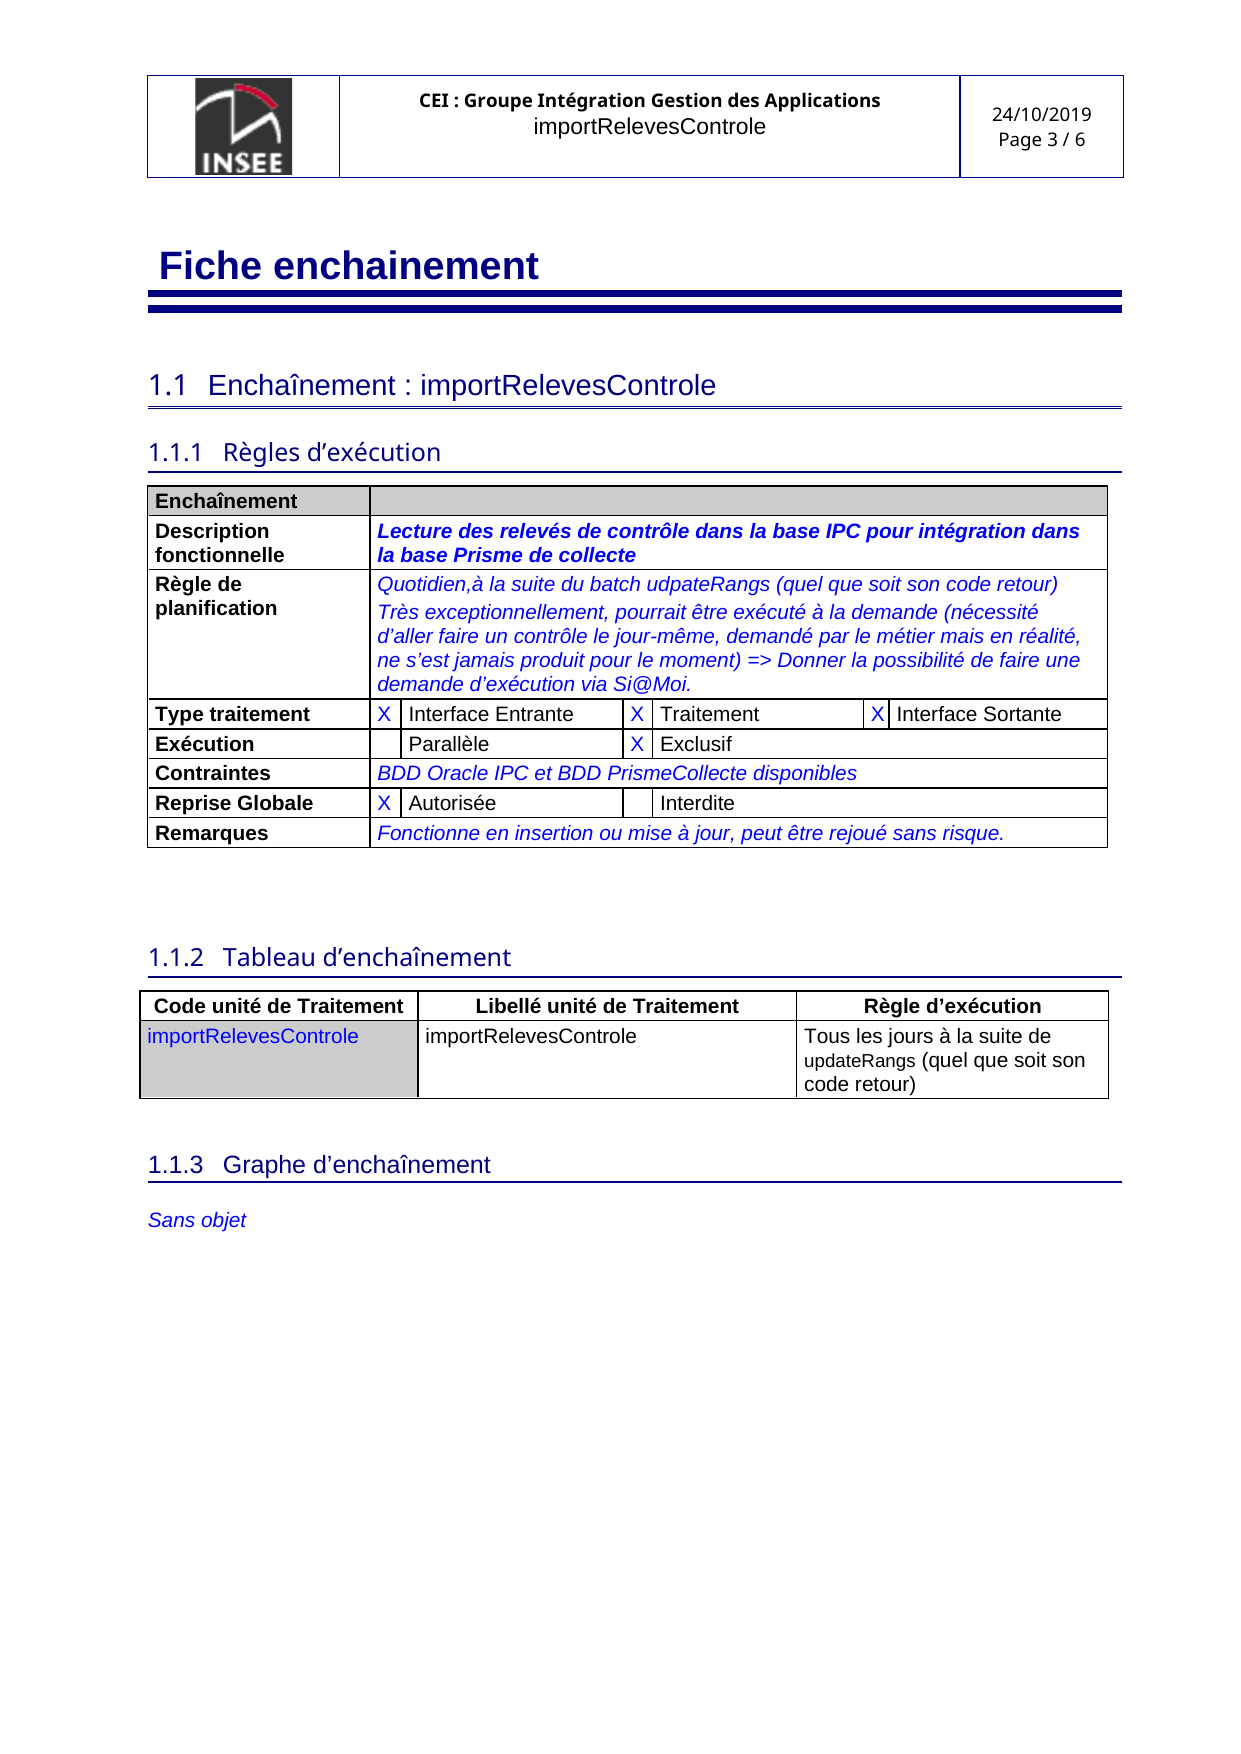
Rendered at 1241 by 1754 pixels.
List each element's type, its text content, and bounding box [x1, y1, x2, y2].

table_cell Interface Sortante [890, 700, 1107, 728]
table_cell Traitement [653, 700, 863, 728]
table_cell Contraintes [148, 759, 369, 787]
subtitle Tableau d’enchaînement [148, 939, 1122, 976]
table_cell importRelevesControle [141, 1021, 417, 1097]
table_cell Tous les jours à la suite de updateRangs (quel que soit son code retour) [797, 1021, 1108, 1097]
subtitle Fiche enchainement [148, 242, 1122, 290]
subtitle Graphe d’enchaînement [148, 1150, 1122, 1181]
table_header Enchaînement [148, 487, 369, 515]
table_header [371, 487, 1107, 515]
table_cell X [864, 700, 888, 728]
table_header Libellé unité de Traitement [419, 992, 796, 1020]
subtitle [148, 297, 1122, 305]
table_cell [624, 789, 652, 817]
table_cell Reprise Globale [148, 788, 369, 817]
table_cell BDD Oracle IPC et BDD PrismeCollecte disponibles [371, 759, 1107, 787]
table_cell X [624, 730, 652, 757]
table_header Règle d’exécution [797, 992, 1108, 1020]
subtitle Règles d’exécution [148, 434, 1122, 471]
table_cell Règle de planification [148, 570, 369, 698]
table_cell Fonctionne en insertion ou mise à jour, peut être rejoué sans risque. [371, 818, 1107, 847]
picture [195, 78, 293, 175]
table_header Code unité de Traitement [141, 992, 417, 1020]
table_cell Parallèle [402, 730, 622, 757]
table_cell Lecture des relevés de contrôle dans la base IPC pour intégration dans la base Prisme de collecte [371, 516, 1107, 568]
table_cell Remarques [148, 818, 369, 847]
table_cell Interdite [653, 789, 1107, 817]
table_cell Exécution [148, 729, 369, 757]
table_cell Interface Entrante [402, 700, 622, 728]
table_cell X [624, 700, 652, 728]
text Sans objet [148, 1208, 1122, 1232]
table_cell importRelevesControle [419, 1021, 796, 1097]
subtitle Enchaînement : importRelevesControle [148, 364, 1122, 406]
table_cell Description fonctionnelle [148, 516, 369, 568]
table_cell X [371, 700, 400, 728]
table_cell X [371, 789, 400, 817]
table_cell Exclusif [653, 730, 1107, 757]
table_cell Type traitement [148, 699, 369, 728]
table_cell [371, 730, 400, 757]
table_cell Quotidien,à la suite du batch udpateRangs (quel que soit son code retour) Très exceptionnellement, pourrait être exécuté à la demande (nécessité d’aller faire un contrôle le jour-même, demandé par le métier mais en réalité, ne s’est jamais produit pour le moment) => Donner la possibilité de faire une demande d’exécution via Si@Moi. [371, 570, 1107, 698]
table_cell Autorisée [402, 789, 622, 817]
